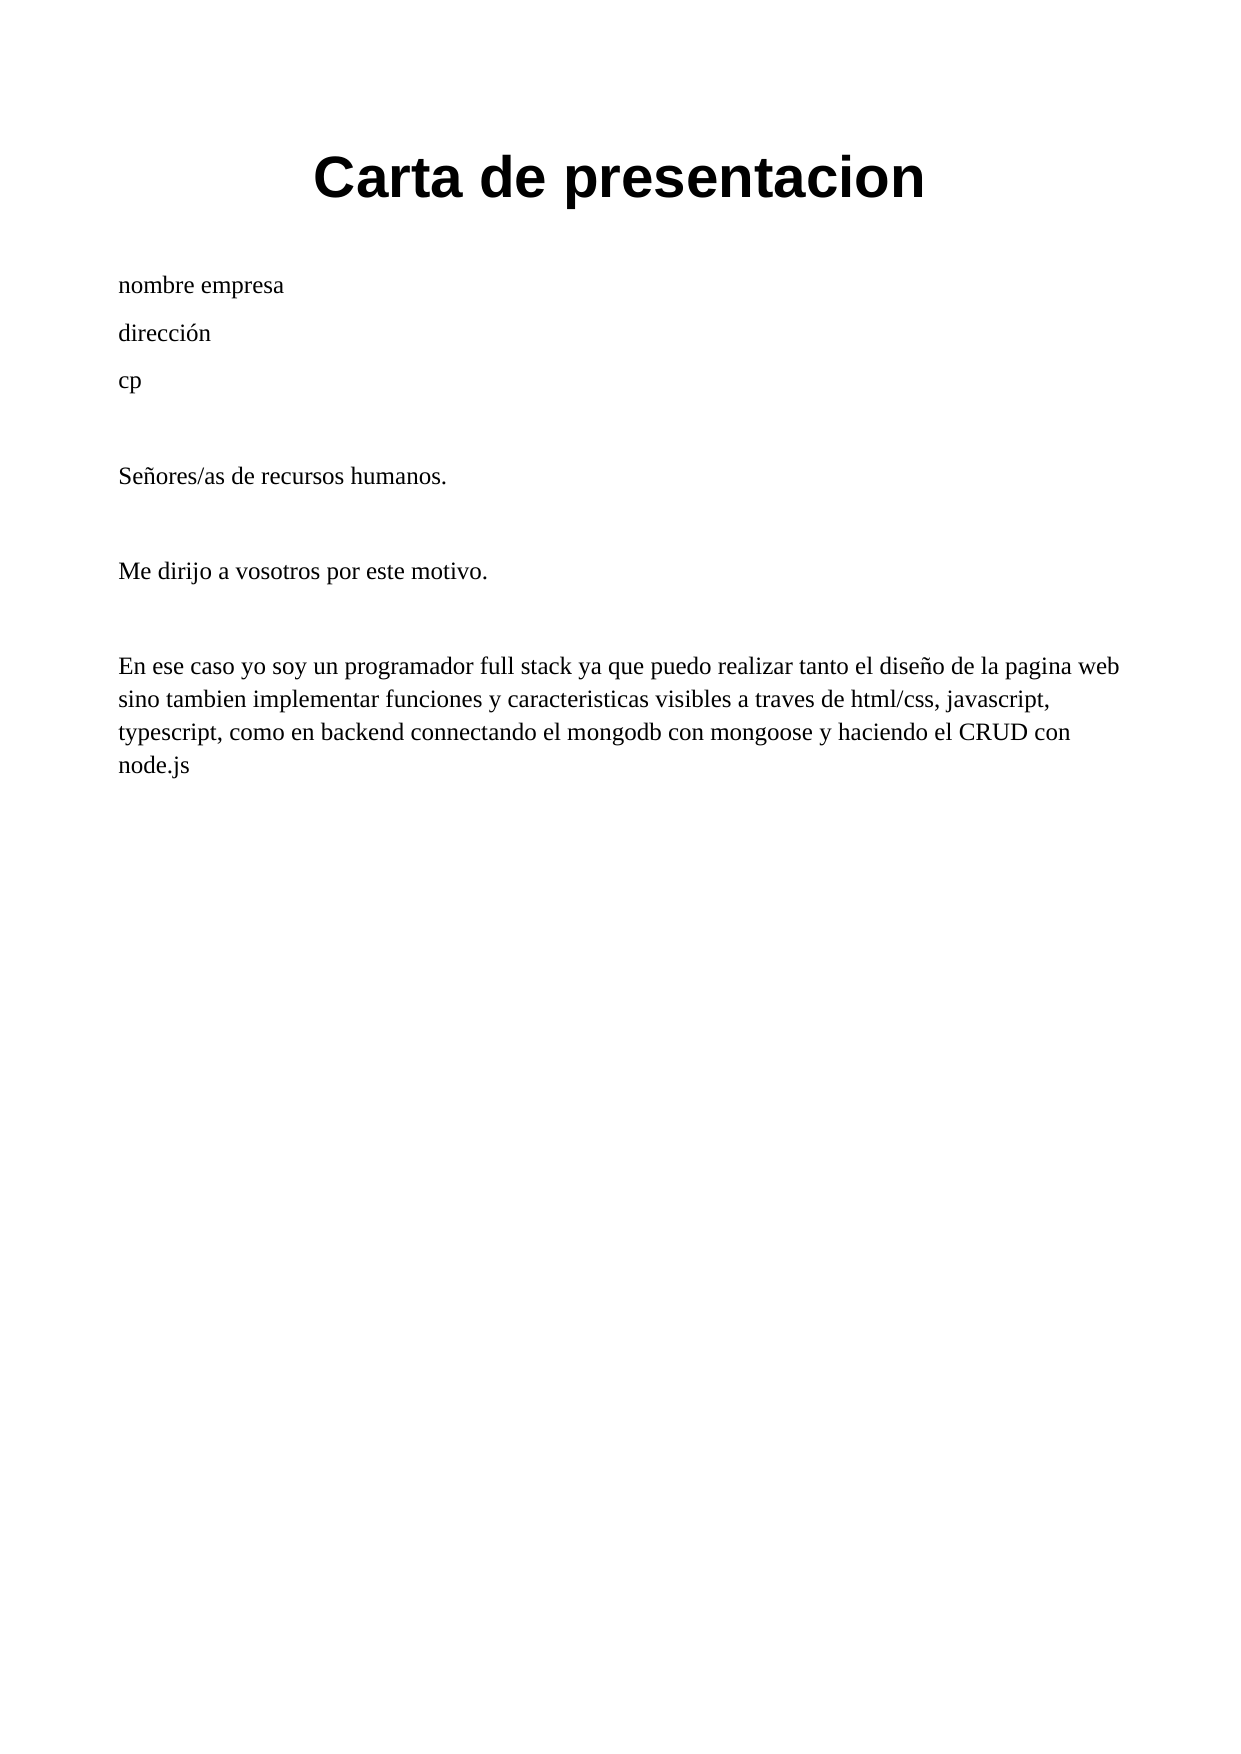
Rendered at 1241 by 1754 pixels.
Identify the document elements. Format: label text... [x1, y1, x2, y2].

title Carta de presentacion [118, 143, 1122, 210]
text cp [118, 366, 1122, 394]
text Señores/as de recursos humanos. [118, 461, 1122, 489]
text Me dirijo a vosotros por este motivo. [118, 556, 1122, 585]
text En ese caso yo soy un programador full stack ya que puedo realizar tanto el diseño de la pagina web sino tambien implementar funciones y caracteristicas visibles a traves de html/css, javascript, typescript, como en backend connectando el mongodb con mongoose y haciendo el CRUD con node.js [118, 651, 1122, 779]
text nombre empresa [118, 270, 1122, 299]
text dirección [118, 318, 1122, 347]
